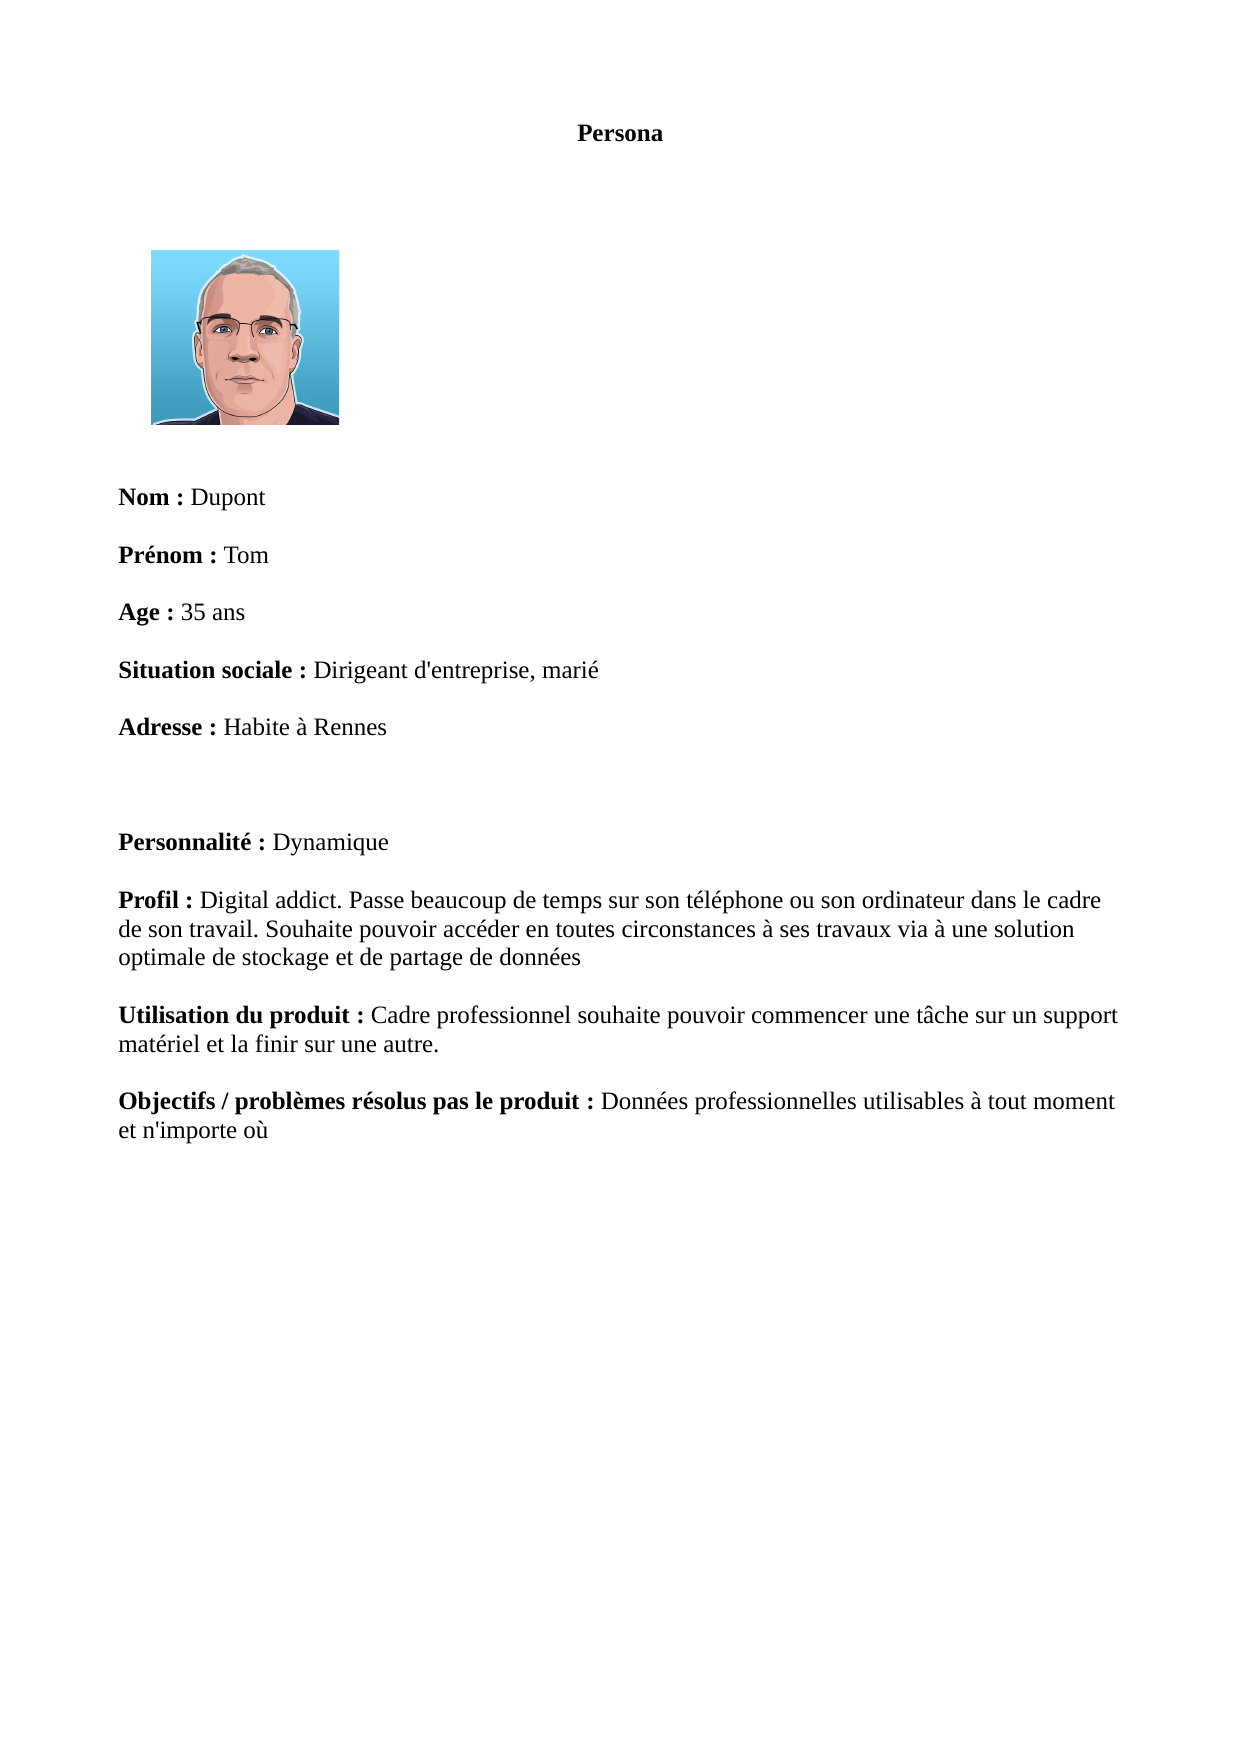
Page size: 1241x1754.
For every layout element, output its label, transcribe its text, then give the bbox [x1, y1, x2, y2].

text Age : 35 ans [118, 597, 1122, 626]
text Adresse : Habite à Rennes [118, 712, 1122, 741]
text Prénom : Tom [118, 540, 1122, 569]
text Utilisation du produit : Cadre professionnel souhaite pouvoir commencer une tâche sur un support matériel et la finir sur une autre. [118, 1000, 1122, 1057]
picture [151, 250, 340, 425]
text Personnalité : Dynamique [118, 827, 1122, 856]
text Nom : Dupont [118, 482, 1122, 511]
text Objectifs / problèmes résolus pas le produit : Données professionnelles utilisables à tout moment et n'importe où [118, 1086, 1122, 1144]
text Persona [118, 118, 1122, 147]
text Profil : Digital addict. Passe beaucoup de temps sur son téléphone ou son ordinateur dans le cadre de son travail. Souhaite pouvoir accéder en toutes circonstances à ses travaux via à une solution optimale de stockage et de partage de données [118, 885, 1122, 971]
text Situation sociale : Dirigeant d'entreprise, marié [118, 655, 1122, 684]
